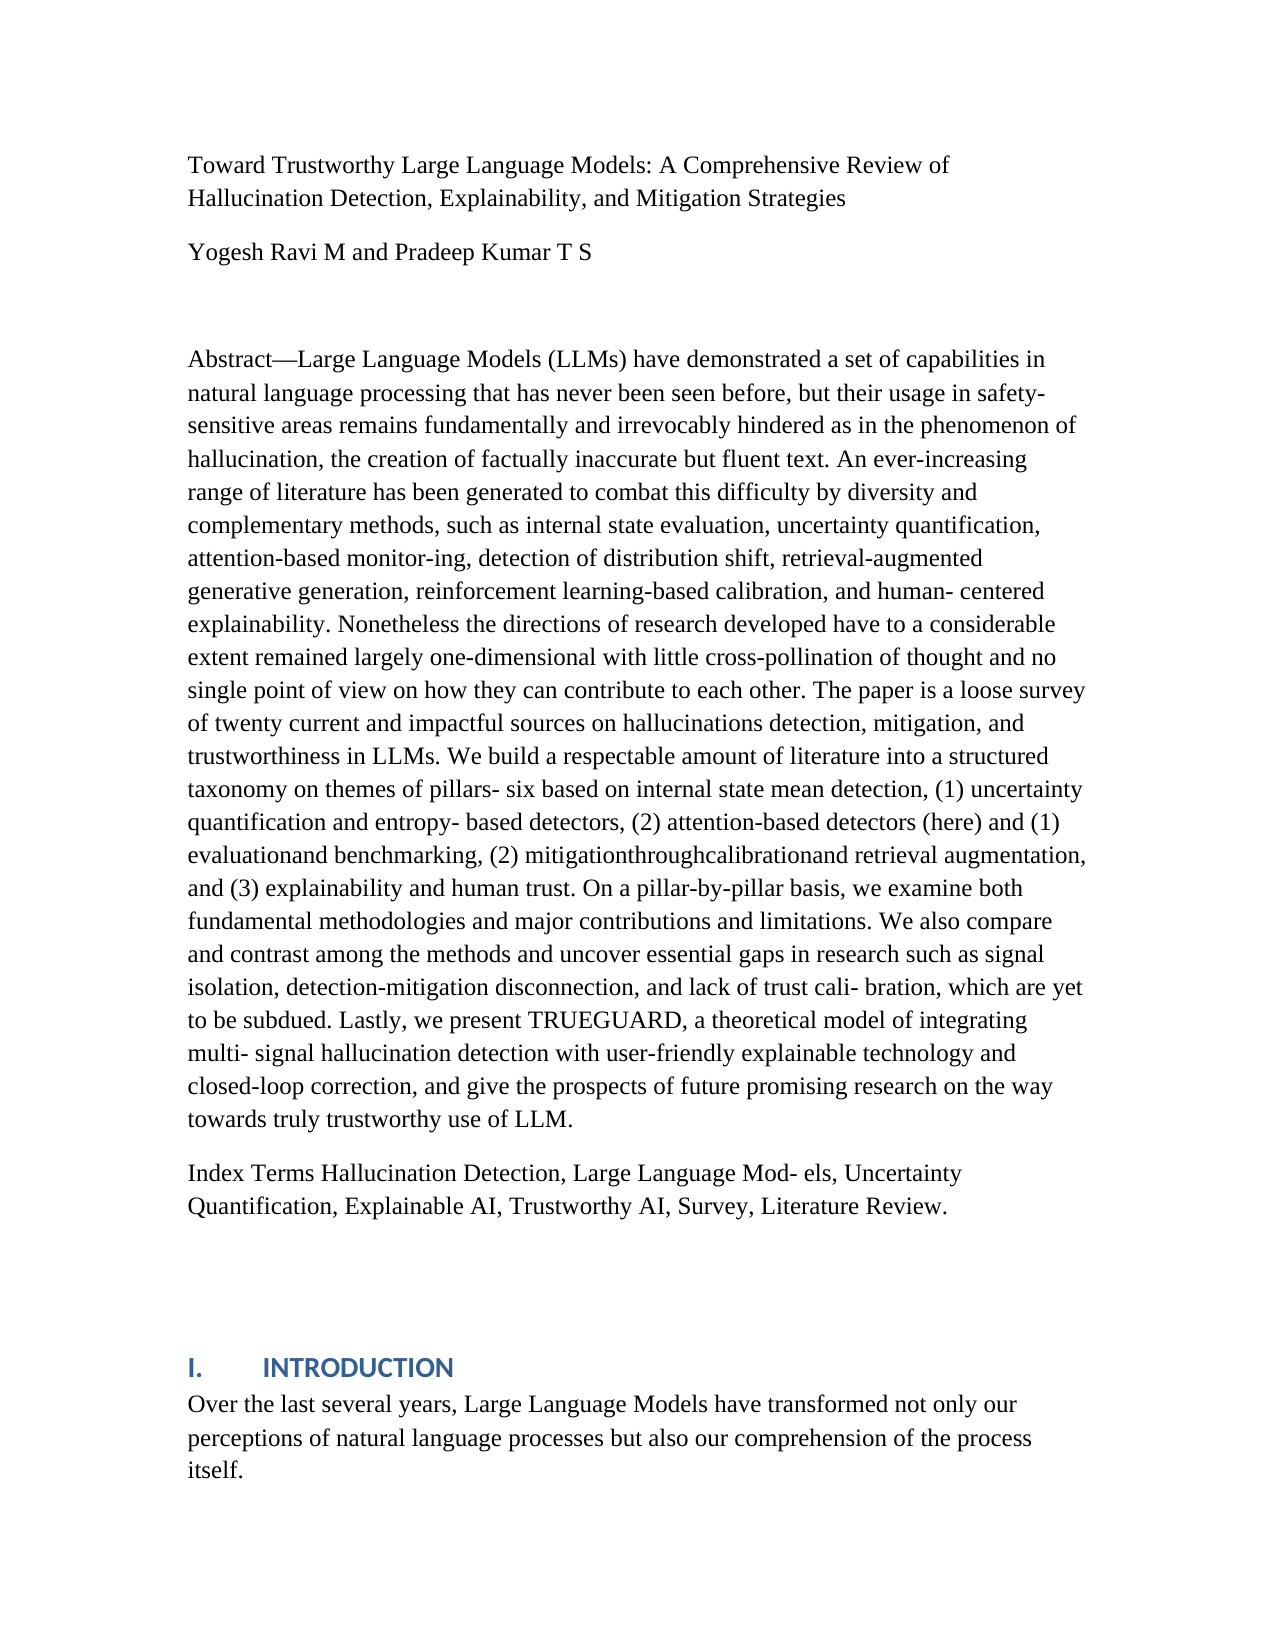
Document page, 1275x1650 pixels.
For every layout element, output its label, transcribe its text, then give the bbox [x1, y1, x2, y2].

text Yogesh Ravi M and Pradeep Kumar T S [187, 237, 1087, 266]
text Toward Trustworthy Large Language Models: A Comprehensive Review of Hallucination Detection, Explainability, and Mitigation Strategies [187, 150, 1087, 212]
text Abstract—Large Language Models (LLMs) have demonstrated a set of capabilities in natural language processing that has never been seen before, but their usage in safety-sensitive areas remains fundamentally and irrevocably hindered as in the phenomenon of hallucination, the creation of factually inaccurate but fluent text. An ever-increasing range of literature has been generated to combat this difficulty by diversity and complementary methods, such as internal state evaluation, uncertainty quantification, attention-based monitor-ing, detection of distribution shift, retrieval-augmented generative generation, reinforcement learning-based calibration, and human- centered explainability. Nonetheless the directions of research developed have to a considerable extent remained largely one-dimensional with little cross-pollination of thought and no single point of view on how they can contribute to each other. The paper is a loose survey of twenty current and impactful sources on hallucinations detection, mitigation, and trustworthiness in LLMs. We build a respectable amount of literature into a structured taxonomy on themes of pillars- six based on internal state mean detection, (1) uncertainty quantification and entropy- based detectors, (2) attention-based detectors (here) and (1) evaluationand benchmarking, (2) mitigationthroughcalibrationand retrieval augmentation, and (3) explainability and human trust. On a pillar-by-pillar basis, we examine both fundamental methodologies and major contributions and limitations. We also compare and contrast among the methods and uncover essential gaps in research such as signal isolation, detection-mitigation disconnection, and lack of trust cali- bration, which are yet to be subdued. Lastly, we present TRUEGUARD, a theoretical model of integrating multi- signal hallucination detection with user-friendly explainable technology and closed-loop correction, and give the prospects of future promising research on the way towards truly trustworthy use of LLM. [187, 344, 1087, 1133]
text Index Terms Hallucination Detection, Large Language Mod- els, Uncertainty Quantification, Explainable AI, Trustworthy AI, Survey, Literature Review. [187, 1158, 1087, 1220]
text Over the last several years, Large Language Models have transformed not only our perceptions of natural language processes but also our comprehension of the process itself. [187, 1389, 1087, 1484]
subtitle I. INTRODUCTION [187, 1349, 1087, 1384]
